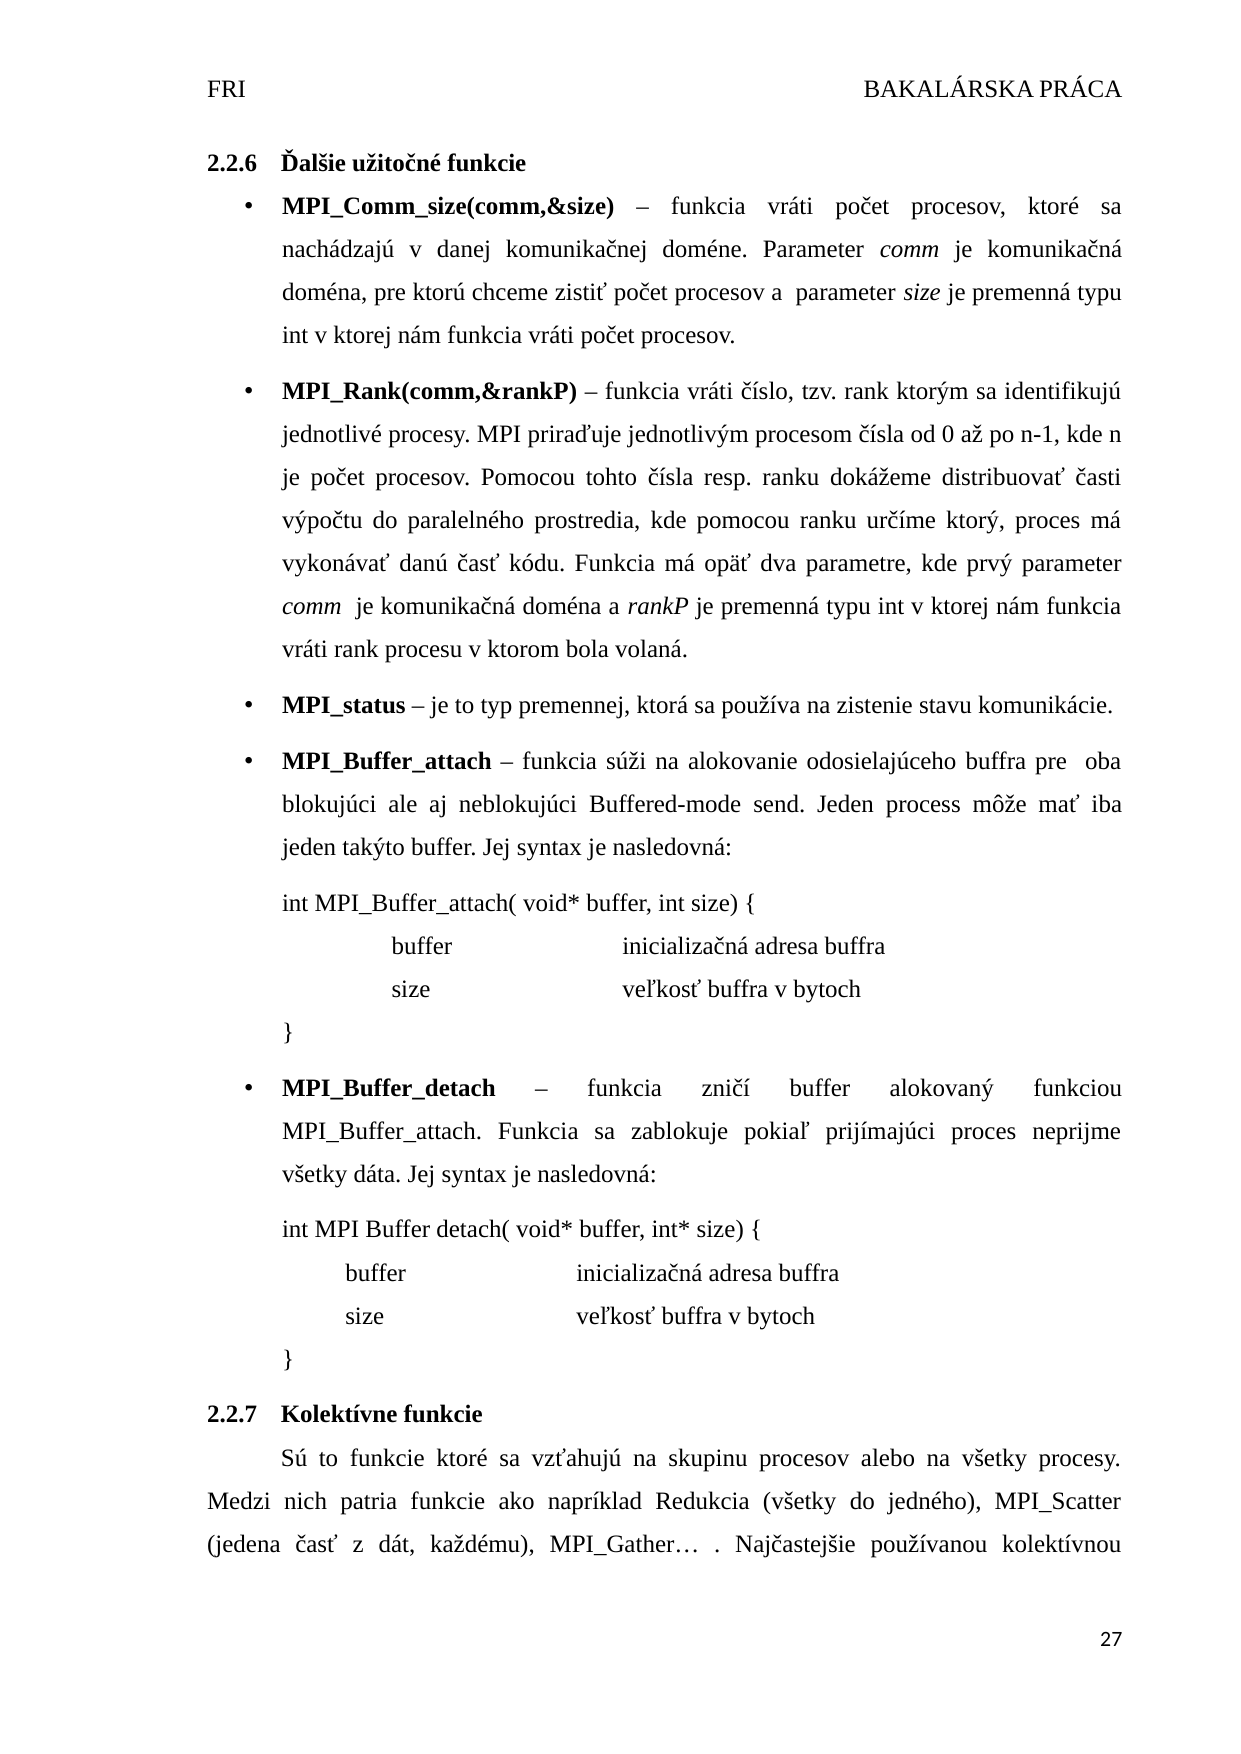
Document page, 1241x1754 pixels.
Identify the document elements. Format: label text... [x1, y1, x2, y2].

subtitle Kolektívne funkcie [207, 1399, 1122, 1428]
list MPI_Rank(comm,&rankP) – funkcia vráti číslo, tzv. rank ktorým sa identifikujú jednotlivé procesy. MPI priraďuje jednotlivým procesom čísla od 0 až po n-1, kde n je počet procesov. Pomocou tohto čísla resp. ranku dokážeme distribuovať časti výpočtu do paralelného prostredia, kde pomocou ranku určíme ktorý, proces má vykonávať danú časť kódu. Funkcia má opäť dva parametre, kde prvý parameter comm je komunikačná doména a rankP je premenná typu int v ktorej nám funkcia vráti rank procesu v ktorom bola volaná. [244, 376, 1122, 663]
list MPI_Buffer_attach – funkcia súži na alokovanie odosielajúceho buffra pre oba blokujúci ale aj neblokujúci Buffered-mode send. Jeden process môže mať iba jeden takýto buffer. Jej syntax je nasledovná: [244, 746, 1122, 861]
list int MPI_Buffer_attach( void* buffer, int size) { buffer inicializačná adresa buffra size veľkosť buffra v bytoch } [244, 888, 1122, 1046]
list MPI_Comm_size(comm,&size) – funkcia vráti počet procesov, ktoré sa nachádzajú v danej komunikačnej doméne. Parameter comm je komunikačná doména, pre ktorú chceme zistiť počet procesov a parameter size je premenná typu int v ktorej nám funkcia vráti počet procesov. [244, 191, 1122, 349]
list MPI_Buffer_detach – funkcia zničí buffer alokovaný funkciou MPI_Buffer_attach. Funkcia sa zablokuje pokiaľ prijímajúci proces neprijme všetky dáta. Jej syntax je nasledovná: [244, 1073, 1122, 1188]
list int MPI Buffer detach( void* buffer, int* size) { buffer inicializačná adresa buffra size veľkosť buffra v bytoch } [244, 1214, 1122, 1373]
subtitle Ďalšie užitočné funkcie [207, 148, 1122, 176]
text Sú to funkcie ktoré sa vzťahujú na skupinu procesov alebo na všetky procesy. Medzi nich patria funkcie ako napríklad Redukcia (všetky do jedného), MPI_Scatter (jedena časť z dát, každému), MPI_Gather… . Najčastejšie používanou kolektívnou [207, 1443, 1122, 1558]
list MPI_status – je to typ premennej, ktorá sa používa na zistenie stavu komunikácie. [244, 690, 1122, 719]
